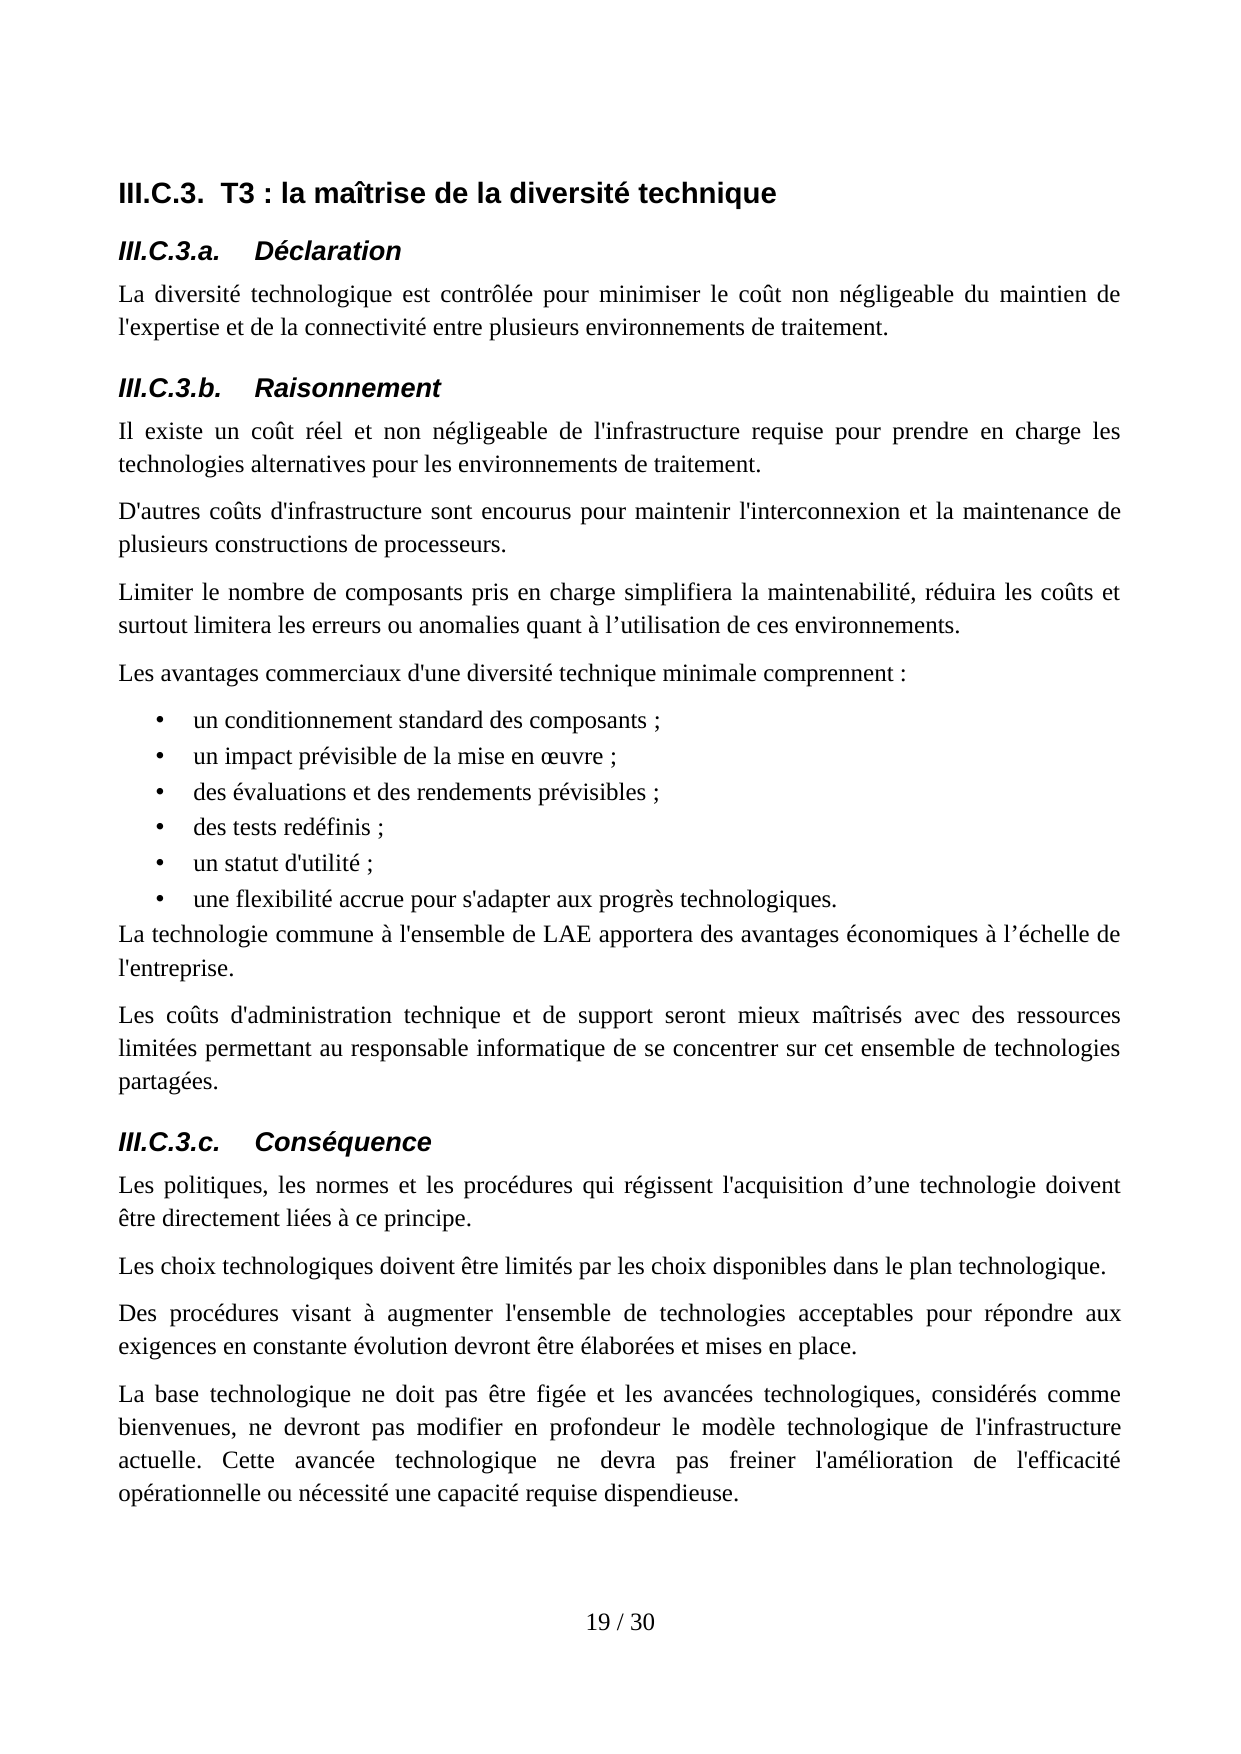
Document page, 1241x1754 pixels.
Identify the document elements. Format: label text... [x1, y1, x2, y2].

list des évaluations et des rendements prévisibles ; [156, 777, 1122, 805]
text D'autres coûts d'infrastructure sont encourus pour maintenir l'interconnexion et la maintenance de plusieurs constructions de processeurs. [118, 496, 1122, 558]
subtitle Déclaration [118, 235, 1122, 266]
text Limiter le nombre de composants pris en charge simplifiera la maintenabilité, réduira les coûts et surtout limitera les erreurs ou anomalies quant à l’utilisation de ces environnements. [118, 577, 1122, 639]
list une flexibilité accrue pour s'adapter aux progrès technologiques. [156, 884, 1122, 913]
list un statut d'utilité ; [156, 848, 1122, 877]
subtitle T3 : la maîtrise de la diversité technique [118, 176, 1122, 210]
text La technologie commune à l'ensemble de LAE apportera des avantages économiques à l’échelle de l'entreprise. [118, 919, 1122, 981]
list un impact prévisible de la mise en œuvre ; [156, 741, 1122, 770]
text Les politiques, les normes et les procédures qui régissent l'acquisition d’une technologie doivent être directement liées à ce principe. [118, 1170, 1122, 1232]
list des tests redéfinis ; [156, 812, 1122, 841]
text La base technologique ne doit pas être figée et les avancées technologiques, considérés comme bienvenues, ne devront pas modifier en profondeur le modèle technologique de l'infrastructure actuelle. Cette avancée technologique ne devra pas freiner l'amélioration de l'efficacité opérationnelle ou nécessité une capacité requise dispendieuse. [118, 1379, 1122, 1507]
text La diversité technologique est contrôlée pour minimiser le coût non négligeable du maintien de l'expertise et de la connectivité entre plusieurs environnements de traitement. [118, 279, 1122, 341]
subtitle Conséquence [118, 1126, 1122, 1158]
text Les coûts d'administration technique et de support seront mieux maîtrisés avec des ressources limitées permettant au responsable informatique de se concentrer sur cet ensemble de technologies partagées. [118, 1000, 1122, 1095]
list un conditionnement standard des composants ; [156, 705, 1122, 734]
text Des procédures visant à augmenter l'ensemble de technologies acceptables pour répondre aux exigences en constante évolution devront être élaborées et mises en place. [118, 1298, 1122, 1360]
text Les choix technologiques doivent être limités par les choix disponibles dans le plan technologique. [118, 1251, 1122, 1279]
subtitle Raisonnement [118, 372, 1122, 403]
text Les avantages commerciaux d'une diversité technique minimale comprennent : [118, 658, 1122, 686]
text Il existe un coût réel et non négligeable de l'infrastructure requise pour prendre en charge les technologies alternatives pour les environnements de traitement. [118, 416, 1122, 477]
